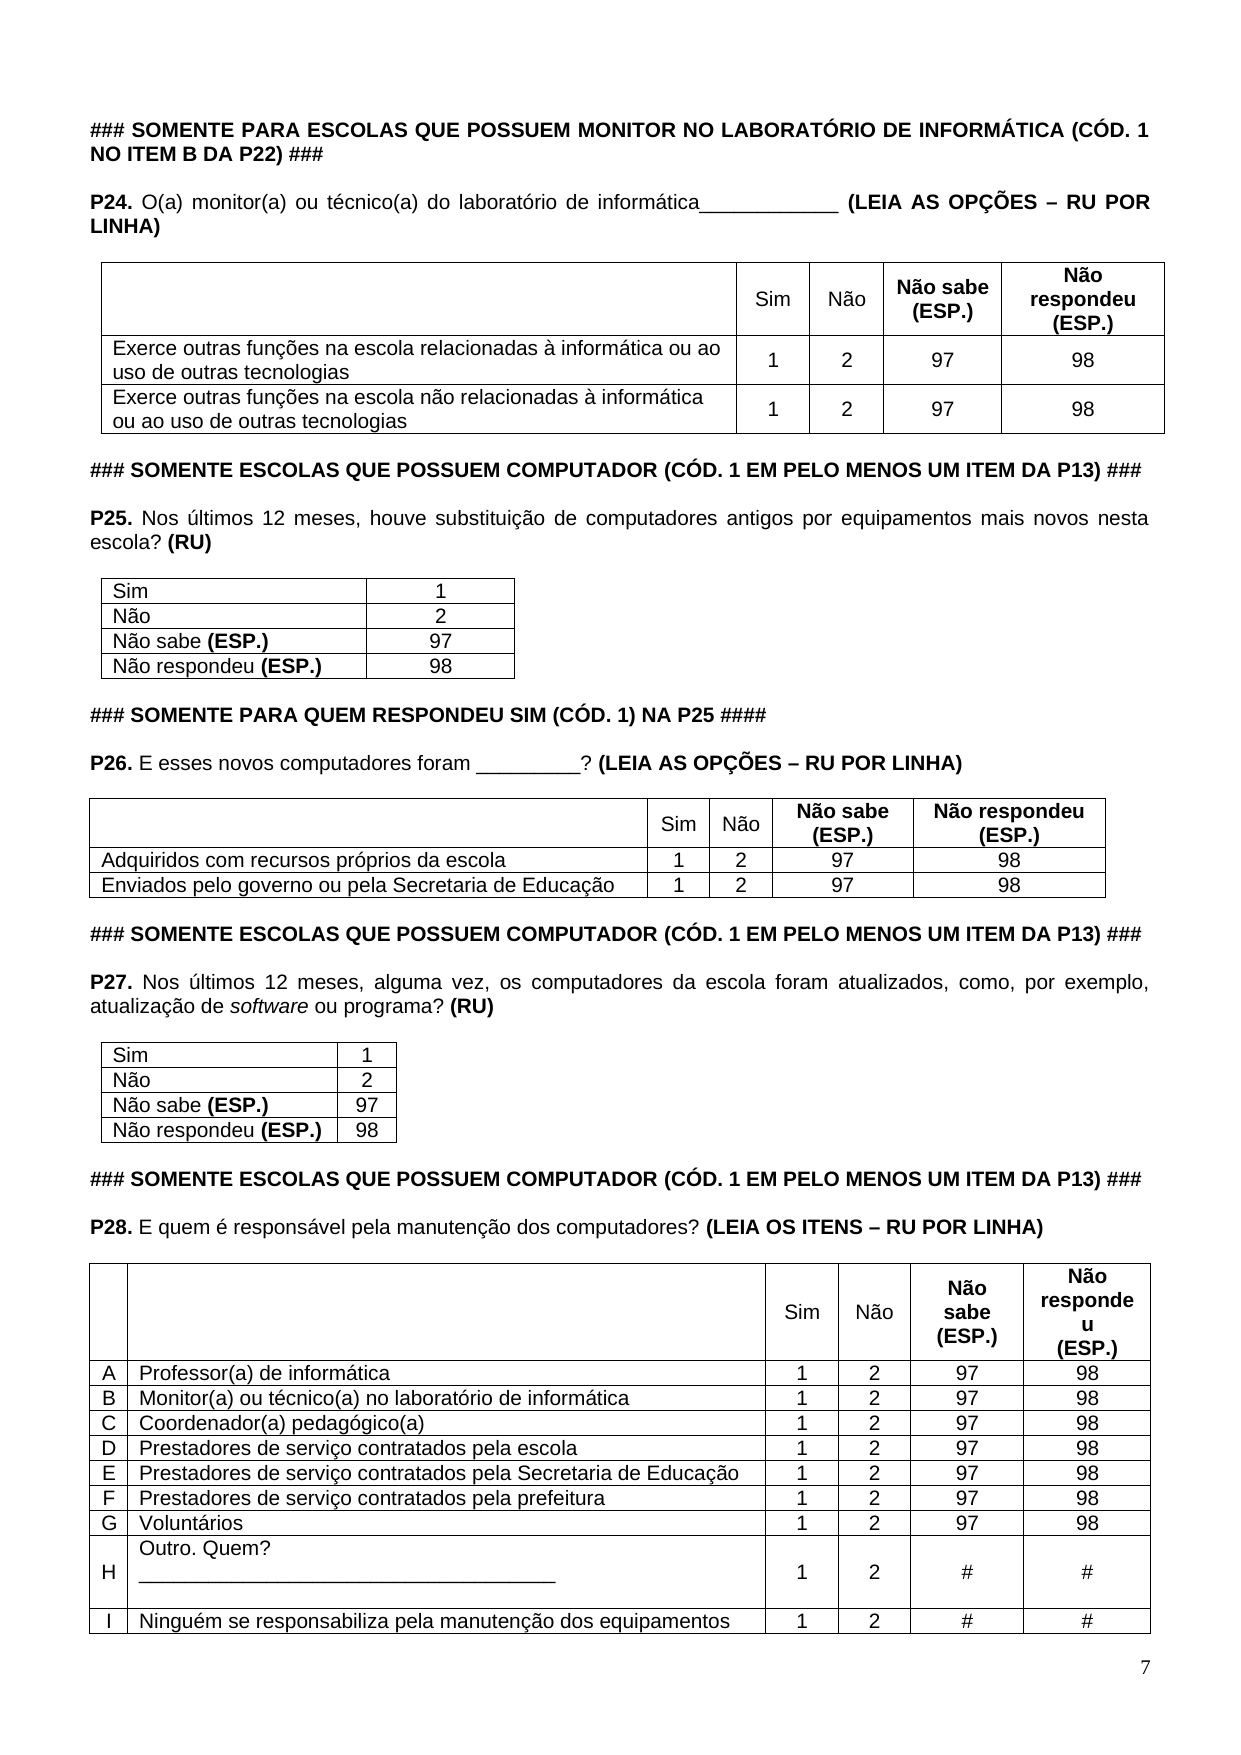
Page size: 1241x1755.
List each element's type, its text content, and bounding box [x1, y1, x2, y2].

table_cell G [90, 1511, 127, 1535]
table_cell # [1024, 1536, 1150, 1608]
table_cell 97 [911, 1411, 1023, 1435]
table_cell Não respondeu (ESP.) [102, 654, 366, 677]
table_cell 2 [839, 1511, 910, 1535]
table_cell E [90, 1461, 127, 1485]
table_header Não sabe (ESP.) [911, 1264, 1023, 1360]
table_cell Enviados pelo governo ou pela Secretaria de Educação [90, 873, 647, 897]
table_cell 98 [914, 848, 1105, 872]
table_cell H [90, 1536, 127, 1608]
table_cell 1 [737, 336, 809, 384]
text ### SOMENTE ESCOLAS QUE POSSUEM COMPUTADOR (CÓD. 1 EM PELO MENOS UM ITEM DA P13) ### [90, 458, 1151, 482]
table_cell 98 [367, 654, 514, 677]
table_cell 97 [911, 1486, 1023, 1510]
table_cell Monitor(a) ou técnico(a) no laboratório de informática [128, 1386, 765, 1410]
text ### SOMENTE ESCOLAS QUE POSSUEM COMPUTADOR (CÓD. 1 EM PELO MENOS UM ITEM DA P13) ### [90, 1167, 1151, 1191]
table_cell 2 [839, 1461, 910, 1485]
text P24. O(a) monitor(a) ou técnico(a) do laboratório de informática____________ (LEIA AS OPÇÕES – RU POR LINHA) [90, 190, 1151, 238]
table_cell 98 [338, 1118, 396, 1142]
table_cell 2 [839, 1486, 910, 1510]
table_cell 98 [914, 873, 1105, 897]
table_cell Exerce outras funções na escola relacionadas à informática ou ao uso de outras tecnologias [102, 336, 736, 384]
table_cell 1 [648, 848, 709, 872]
table_header 1 [367, 579, 514, 602]
table_cell 2 [839, 1361, 910, 1385]
table_cell 2 [839, 1609, 910, 1633]
text P27. Nos últimos 12 meses, alguma vez, os computadores da escola foram atualizados, como, por exemplo, atualização de software ou programa? (RU) [90, 970, 1151, 1018]
table_cell Não sabe (ESP.) [102, 1093, 337, 1117]
table_cell 97 [338, 1093, 396, 1117]
table_header [90, 799, 647, 847]
table_header Não respondeu (ESP.) [1002, 263, 1164, 335]
table_cell 1 [766, 1609, 838, 1633]
text ### SOMENTE PARA ESCOLAS QUE POSSUEM MONITOR NO LABORATÓRIO DE INFORMÁTICA (CÓD. 1 NO ITEM B DA P22) ### [90, 118, 1151, 166]
table_cell # [1024, 1609, 1150, 1633]
table_cell 98 [1024, 1486, 1150, 1510]
table_cell Prestadores de serviço contratados pela prefeitura [128, 1486, 765, 1510]
table_cell 1 [766, 1361, 838, 1385]
table_cell 1 [766, 1436, 838, 1460]
table_cell 1 [766, 1486, 838, 1510]
table_cell 98 [1024, 1436, 1150, 1460]
table_header [102, 263, 736, 335]
table_cell Não sabe (ESP.) [102, 629, 366, 652]
table_cell Adquiridos com recursos próprios da escola [90, 848, 647, 872]
table_header Não [839, 1264, 910, 1360]
table_cell Voluntários [128, 1511, 765, 1535]
table_cell 97 [911, 1436, 1023, 1460]
table_cell Exerce outras funções na escola não relacionadas à informática ou ao uso de outras tecnologias [102, 385, 736, 433]
table_cell 97 [911, 1361, 1023, 1385]
table_cell 98 [1024, 1461, 1150, 1485]
table_header 1 [338, 1043, 396, 1067]
table_cell 1 [737, 385, 809, 433]
table_cell 97 [911, 1386, 1023, 1410]
table_cell 1 [648, 873, 709, 897]
table_header Sim [648, 799, 709, 847]
table_cell 97 [884, 336, 1001, 384]
text P25. Nos últimos 12 meses, houve substituição de computadores antigos por equipamentos mais novos nesta escola? (RU) [90, 506, 1151, 553]
table_cell 2 [338, 1068, 396, 1092]
table_cell Não [102, 604, 366, 627]
table_cell Prestadores de serviço contratados pela Secretaria de Educação [128, 1461, 765, 1485]
table_cell Outro. Quem? ____________________________________ [128, 1536, 765, 1608]
table_cell Não respondeu (ESP.) [102, 1118, 337, 1142]
table_header Não respondeu (ESP.) [914, 799, 1105, 847]
table_cell 98 [1002, 385, 1164, 433]
table_cell 98 [1024, 1411, 1150, 1435]
table_header Sim [102, 579, 366, 602]
table_cell 1 [766, 1536, 838, 1608]
table_header Não respondeu (ESP.) [1024, 1264, 1150, 1360]
table_cell 2 [839, 1536, 910, 1608]
table_cell Prestadores de serviço contratados pela escola [128, 1436, 765, 1460]
table_header Não [810, 263, 883, 335]
table_cell 97 [911, 1511, 1023, 1535]
table_cell 97 [367, 629, 514, 652]
table_header Não sabe (ESP.) [884, 263, 1001, 335]
table_cell 1 [766, 1461, 838, 1485]
table_header Não [710, 799, 772, 847]
table_cell 2 [710, 873, 772, 897]
table_cell I [90, 1609, 127, 1633]
table_header Não sabe (ESP.) [773, 799, 913, 847]
table_cell 1 [766, 1386, 838, 1410]
table_header Sim [737, 263, 809, 335]
table_cell Ninguém se responsabiliza pela manutenção dos equipamentos [128, 1609, 765, 1633]
table_header [90, 1264, 127, 1360]
table_cell Professor(a) de informática [128, 1361, 765, 1385]
table_cell 98 [1024, 1511, 1150, 1535]
table_cell 98 [1002, 336, 1164, 384]
table_cell # [911, 1536, 1023, 1608]
table_cell 2 [810, 385, 883, 433]
table_cell 97 [773, 848, 913, 872]
table_cell B [90, 1386, 127, 1410]
table_cell 1 [766, 1511, 838, 1535]
text P26. E esses novos computadores foram _________? (LEIA AS OPÇÕES – RU POR LINHA) [90, 750, 1151, 774]
text P28. E quem é responsável pela manutenção dos computadores? (LEIA OS ITENS – RU POR LINHA) [90, 1215, 1151, 1239]
table_cell 97 [911, 1461, 1023, 1485]
table_header Sim [766, 1264, 838, 1360]
table_cell 98 [1024, 1386, 1150, 1410]
table_cell 98 [1024, 1361, 1150, 1385]
text ### SOMENTE PARA QUEM RESPONDEU SIM (CÓD. 1) NA P25 #### [90, 702, 1151, 726]
table_cell C [90, 1411, 127, 1435]
table_header [128, 1264, 765, 1360]
table_cell 97 [884, 385, 1001, 433]
table_cell 2 [367, 604, 514, 627]
table_cell F [90, 1486, 127, 1510]
table_cell 2 [839, 1411, 910, 1435]
table_cell D [90, 1436, 127, 1460]
table_cell 1 [766, 1411, 838, 1435]
table_cell 97 [773, 873, 913, 897]
table_cell A [90, 1361, 127, 1385]
text ### SOMENTE ESCOLAS QUE POSSUEM COMPUTADOR (CÓD. 1 EM PELO MENOS UM ITEM DA P13) ### [90, 922, 1151, 946]
table_cell # [911, 1609, 1023, 1633]
table_cell 2 [710, 848, 772, 872]
table_cell Coordenador(a) pedagógico(a) [128, 1411, 765, 1435]
table_cell 2 [839, 1386, 910, 1410]
table_cell 2 [810, 336, 883, 384]
table_cell Não [102, 1068, 337, 1092]
table_cell 2 [839, 1436, 910, 1460]
table_header Sim [102, 1043, 337, 1067]
